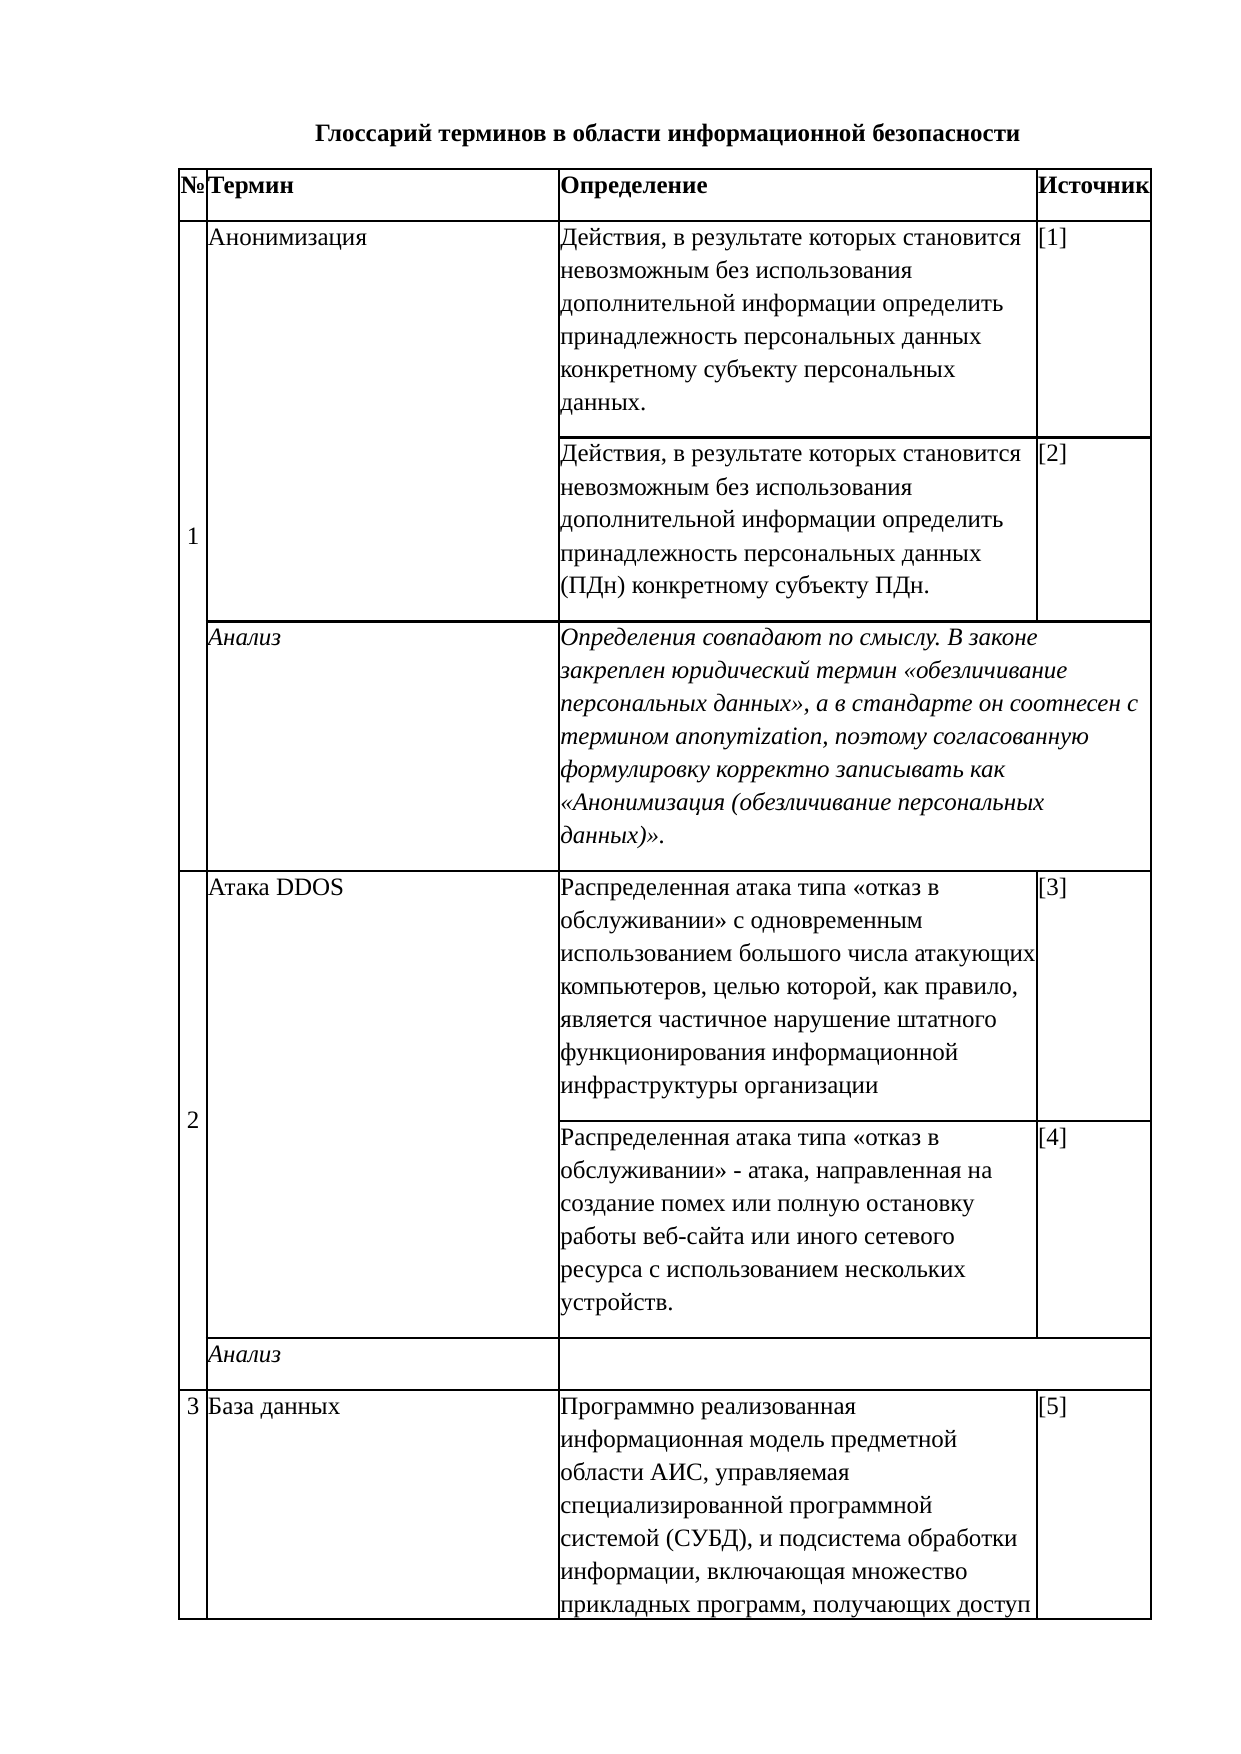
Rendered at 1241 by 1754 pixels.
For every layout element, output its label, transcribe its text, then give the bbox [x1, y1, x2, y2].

table_cell [4] [1038, 1122, 1150, 1337]
table_cell 1 [180, 222, 206, 870]
text Глоссарий терминов в области информационной безопасности [177, 118, 1152, 147]
table_cell Атака DDOS [208, 872, 558, 1337]
table_cell [3] [1038, 872, 1150, 1120]
table_cell 3 [180, 1391, 206, 1618]
table_cell 2 [180, 872, 206, 1389]
table_header Термин [208, 170, 558, 219]
table_cell Анализ [208, 1339, 558, 1389]
table_cell Распределенная атака типа «отказ в обслуживании» - атака, направленная на создание помех или полную остановку работы веб-сайта или иного сетевого ресурса с использованием нескольких устройств. [560, 1122, 1036, 1337]
table_cell [560, 1339, 1150, 1389]
table_cell Определения совпадают по смыслу. В законе закреплен юридический термин «обезличивание персональных данных», а в стандарте он соотнесен с термином anonymization, поэтому согласованную формулировку корректно записывать как «Анонимизация (обезличивание персональных данных)». [560, 623, 1150, 870]
table_cell Программно реализованная информационная модель предметной области АИС, управляемая специализированной программной системой (СУБД), и подсистема обработки информации, включающая множество прикладных программ, получающих доступ [560, 1391, 1036, 1618]
table_cell Анализ [208, 623, 558, 870]
table_header Источник [1038, 170, 1150, 219]
table_cell Действия, в результате которых становится невозможным без использования дополнительной информации определить принадлежность персональных данных конкретному субъекту персональных данных. [560, 222, 1036, 436]
table_cell Действия, в результате которых становится невозможным без использования дополнительной информации определить принадлежность персональных данных (ПДн) конкретному субъекту ПДн. [560, 439, 1036, 620]
table_cell [1] [1038, 222, 1150, 436]
table_cell [2] [1038, 439, 1150, 620]
table_cell Распределенная атака типа «отказ в обслуживании» с одновременным использованием большого числа атакующих компьютеров, целью которой, как правило, является частичное нарушение штатного функционирования информационной инфраструктуры организации [560, 872, 1036, 1120]
table_cell Анонимизация [208, 222, 558, 620]
table_cell [5] [1038, 1391, 1150, 1618]
table_header Определение [560, 170, 1036, 219]
table_header № [180, 170, 206, 219]
table_cell База данных [208, 1391, 558, 1618]
